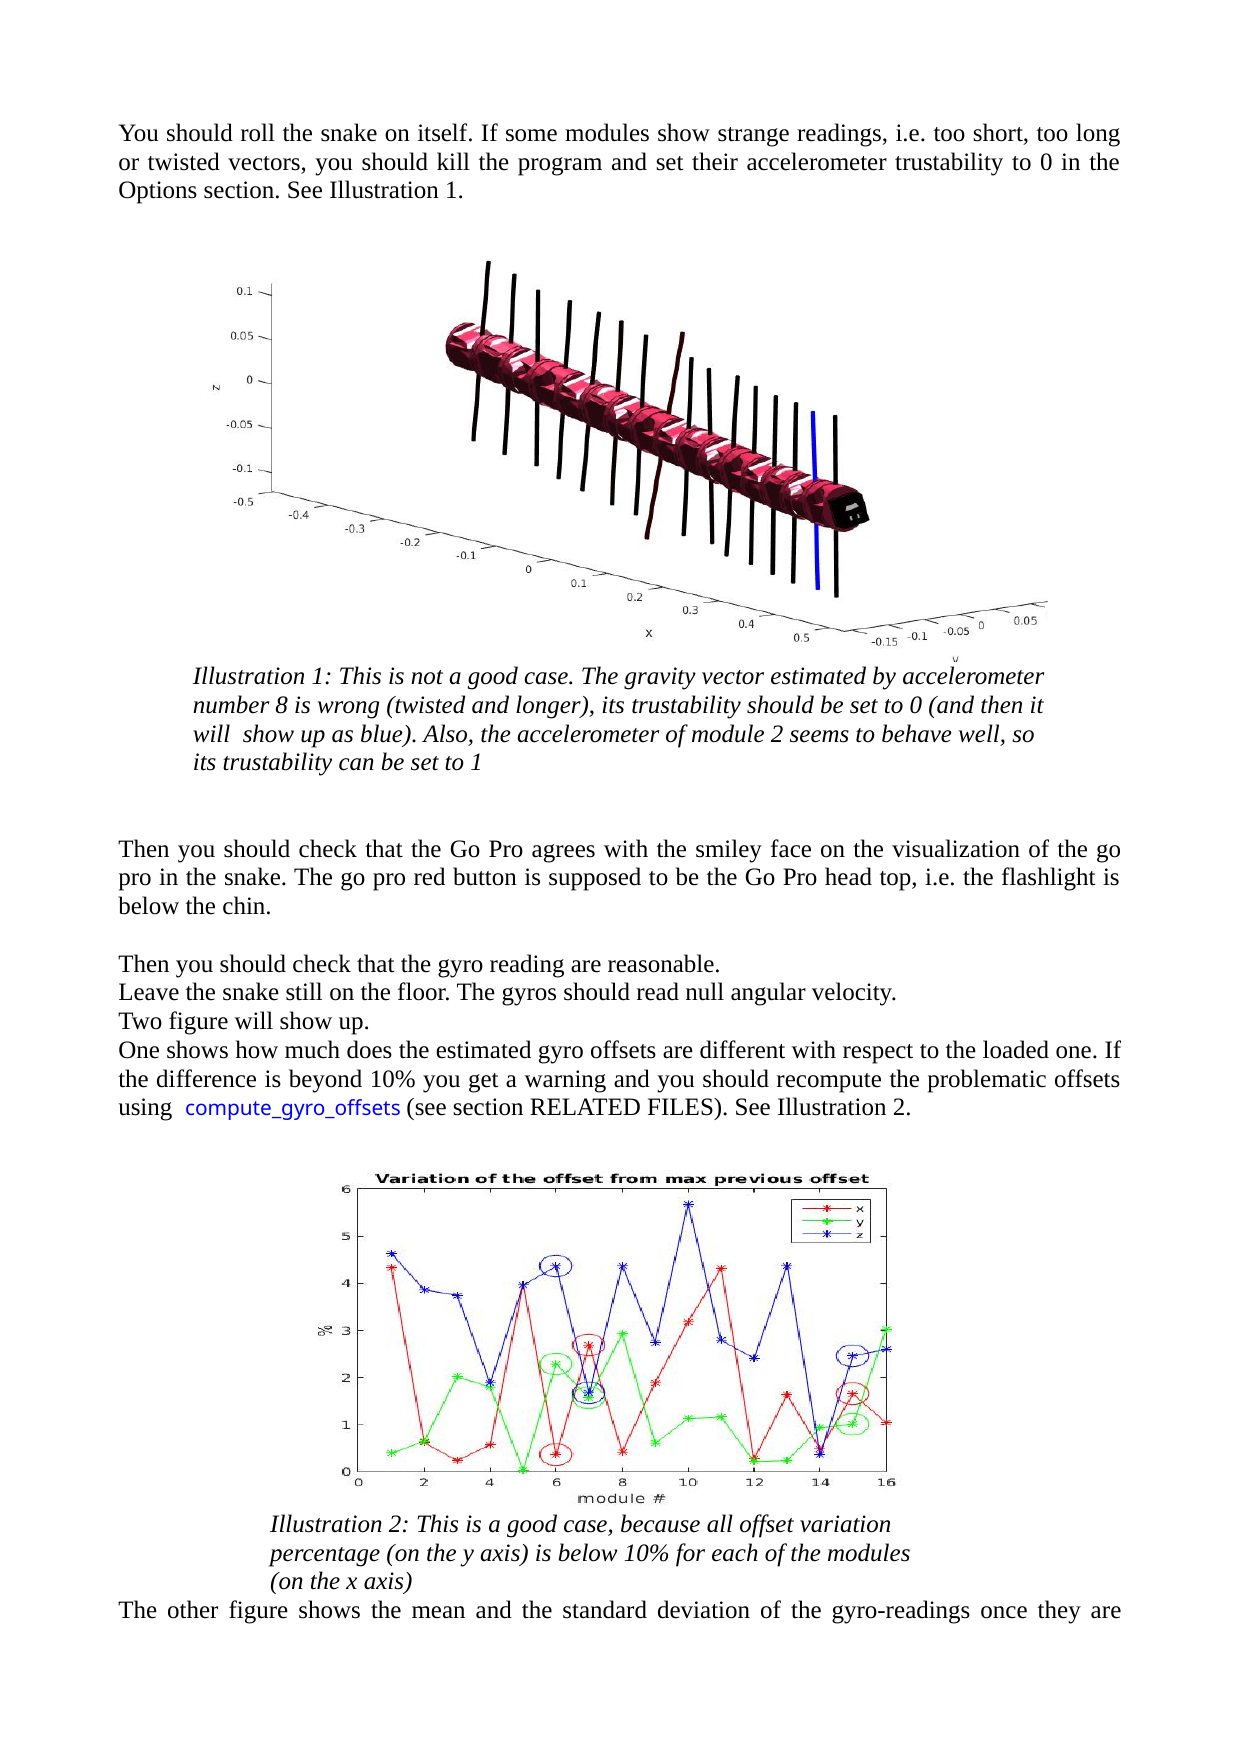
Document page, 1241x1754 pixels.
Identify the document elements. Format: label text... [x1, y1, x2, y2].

picture [192, 245, 1048, 662]
text Then you should check that the Go Pro agrees with the smiley face on the visualization of the go pro in the snake. The go pro red button is supposed to be the Go Pro head top, i.e. the flashlight is below the chin. [118, 834, 1122, 920]
text One shows how much does the estimated gyro offsets are different with respect to the loaded one. If the difference is beyond 10% you get a warning and you should recompute the problematic offsets using compute_gyro_offsets (see section RELATED FILES). See Illustration 2. [118, 1035, 1122, 1122]
text Two figure will show up. [118, 1006, 1122, 1035]
text The other figure shows the mean and the standard deviation of the gyro-readings once they are [118, 1151, 1122, 1624]
text Illustration 2: This is a good case, because all offset variation percentage (on the y axis) is below 10% for each of the modules (on the x axis) [270, 1509, 950, 1595]
text Leave the snake still on the floor. The gyros should read null angular velocity. [118, 977, 1122, 1006]
text You should roll the snake on itself. If some modules show strange readings, i.e. too short, too long or twisted vectors, you should kill the program and set their accelerometer trustability to 0 in the Options section. See Illustration 1. [118, 118, 1122, 204]
picture [270, 1163, 950, 1509]
text Illustration 1: This is not a good case. The gravity vector estimated by accelerometer number 8 is wrong (twisted and longer), its trustability should be set to 0 (and then it will show up as blue). Also, the accelerometer of module 2 seems to behave well, so its trustability can be set to 1 [193, 662, 1048, 776]
text Then you should check that the gyro reading are reasonable. [118, 949, 1122, 977]
